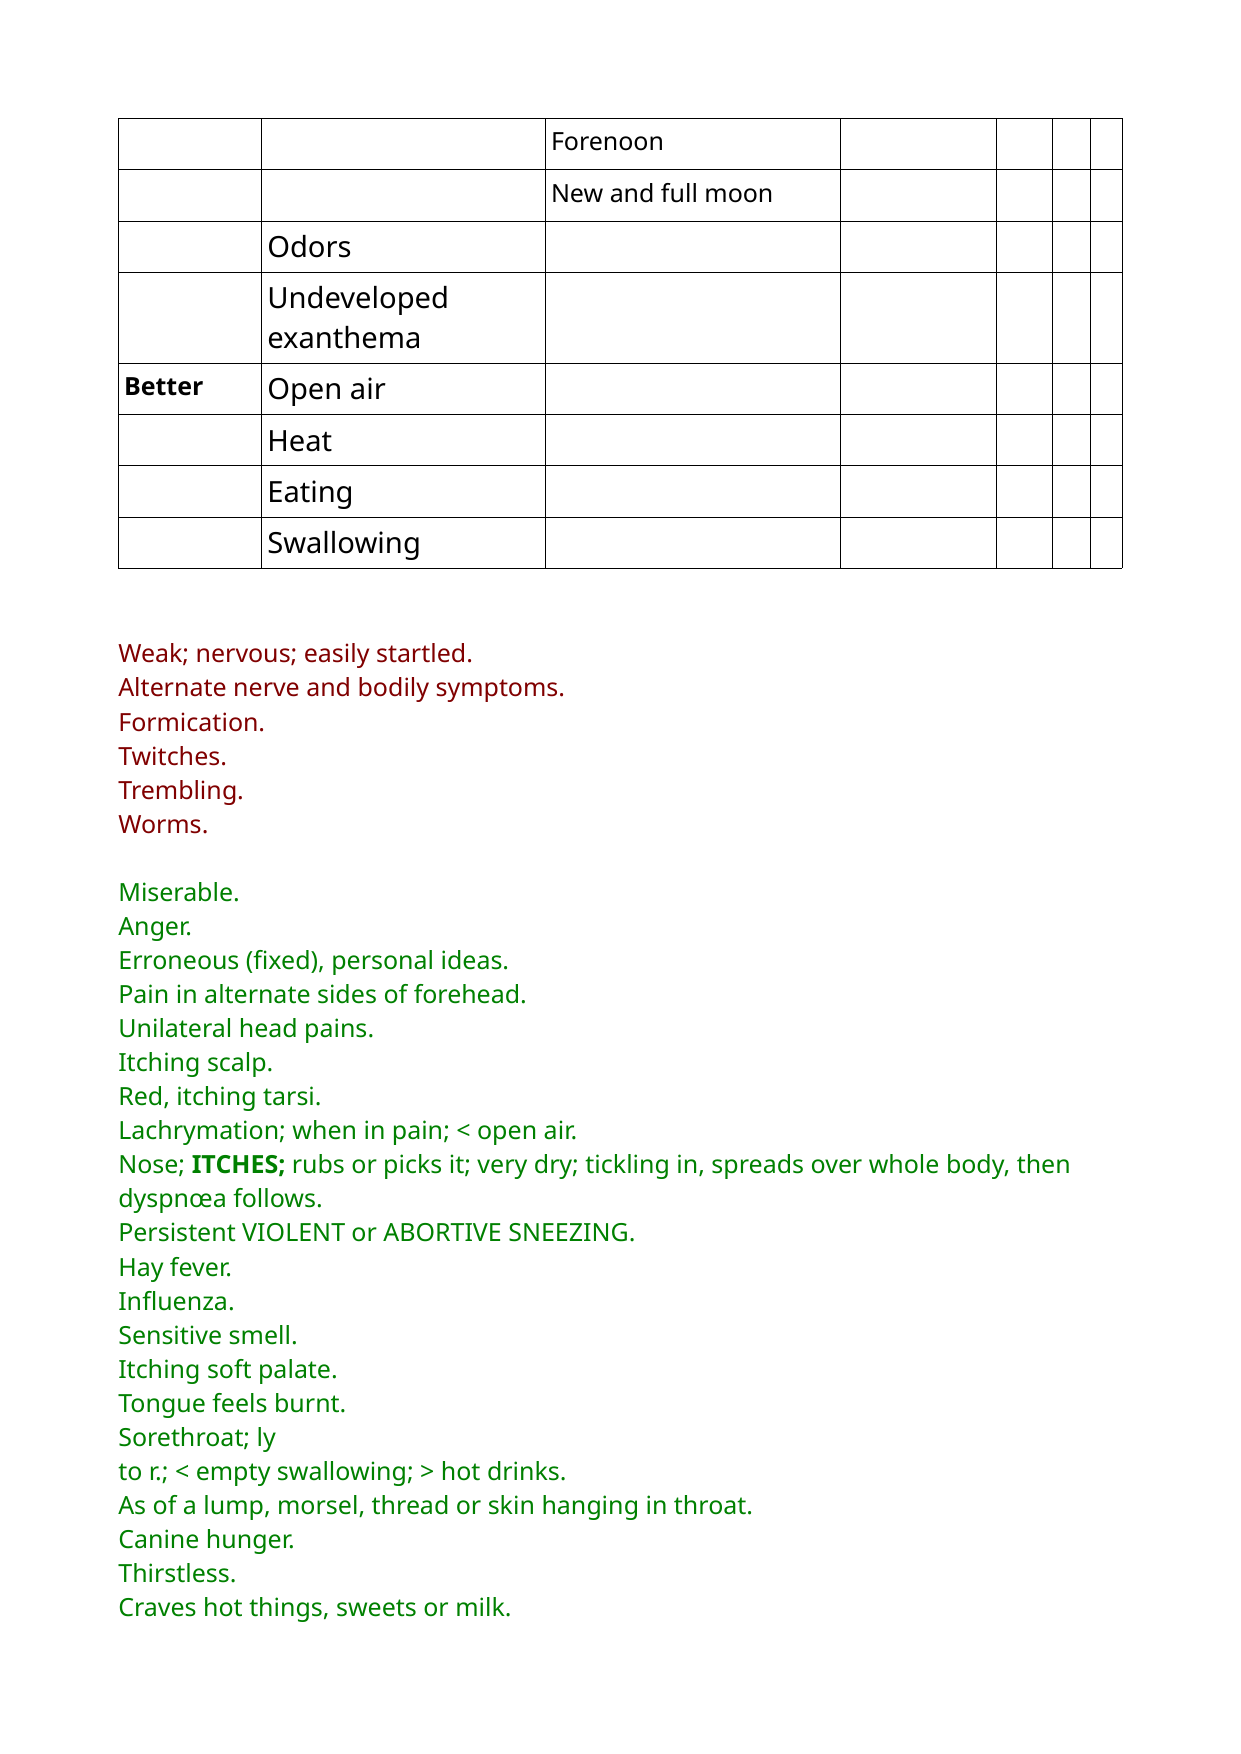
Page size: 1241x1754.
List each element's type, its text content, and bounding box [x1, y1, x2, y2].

table_cell [1091, 415, 1122, 465]
table_cell [841, 466, 996, 517]
table_cell [841, 364, 996, 414]
text Sensitive smell. [118, 1317, 1122, 1351]
table_cell [119, 119, 261, 169]
text Canine hunger. [118, 1522, 1122, 1556]
text Sorethroat; ly [118, 1419, 1122, 1453]
table_cell [1053, 119, 1090, 169]
table_cell [997, 466, 1052, 517]
table_cell [1053, 273, 1090, 363]
table_cell [546, 364, 840, 414]
table_cell [997, 364, 1052, 414]
table_cell [1053, 170, 1090, 221]
table_cell [1053, 222, 1090, 272]
table_cell [119, 518, 261, 568]
table_cell [262, 119, 545, 169]
table_cell [997, 170, 1052, 221]
text Pain in alternate sides of forehead. [118, 977, 1122, 1011]
table_cell [1091, 170, 1122, 221]
table_cell Eating [262, 466, 545, 517]
text Hay fever. [118, 1249, 1122, 1283]
table_cell Swallowing [262, 518, 545, 568]
text Erroneous (fixed), personal ideas. [118, 943, 1122, 977]
text to r.; < empty swallowing; > hot drinks. [118, 1453, 1122, 1488]
table_cell [1053, 518, 1090, 568]
text Weak; nervous; easily startled. [118, 636, 1122, 670]
table_cell [1053, 415, 1090, 465]
text Miserable. [118, 874, 1122, 908]
table_cell [1091, 364, 1122, 414]
text Alternate nerve and bodily symptoms. [118, 670, 1122, 704]
table_cell [119, 170, 261, 221]
text Lachrymation; when in pain; < open air. [118, 1113, 1122, 1147]
table_cell [1091, 222, 1122, 272]
table_cell [1091, 273, 1122, 363]
table_cell [119, 222, 261, 272]
table_cell [841, 518, 996, 568]
table_cell [546, 222, 840, 272]
text Itching soft palate. [118, 1351, 1122, 1385]
text Twitches. [118, 738, 1122, 772]
table_cell [1091, 466, 1122, 517]
text Trembling. [118, 772, 1122, 806]
table_cell [119, 273, 261, 363]
table_cell [997, 273, 1052, 363]
text Unilateral head pains. [118, 1011, 1122, 1045]
table_cell Heat [262, 415, 545, 465]
table_cell [546, 415, 840, 465]
table_cell Odors [262, 222, 545, 272]
text Craves hot things, sweets or milk. [118, 1590, 1122, 1624]
table_cell [997, 222, 1052, 272]
table_cell Undeveloped exanthema [262, 273, 545, 363]
text Thirstless. [118, 1556, 1122, 1590]
table_cell [841, 170, 996, 221]
table_cell [997, 415, 1052, 465]
table_cell [546, 273, 840, 363]
text Anger. [118, 908, 1122, 943]
table_cell [841, 415, 996, 465]
text Formication. [118, 704, 1122, 738]
text Persistent VIOLENT or ABORTIVE SNEEZING. [118, 1215, 1122, 1249]
table_cell Open air [262, 364, 545, 414]
table_cell [1053, 364, 1090, 414]
table_cell [841, 273, 996, 363]
text Influenza. [118, 1283, 1122, 1317]
table_cell [1053, 466, 1090, 517]
table_cell New and full moon [546, 170, 840, 221]
table_cell [546, 466, 840, 517]
table_cell [997, 518, 1052, 568]
table_cell [1091, 518, 1122, 568]
table_cell [841, 119, 996, 169]
table_cell [546, 518, 840, 568]
table_cell [119, 415, 261, 465]
text Worms. [118, 806, 1122, 840]
text Itching scalp. [118, 1045, 1122, 1079]
table_cell [262, 170, 545, 221]
text Tongue feels burnt. [118, 1385, 1122, 1419]
table_cell Forenoon [546, 119, 840, 169]
table_cell Better [119, 364, 261, 414]
text Nose; ITCHES; rubs or picks it; very dry; tickling in, spreads over whole body, then dyspnœa follows. [118, 1147, 1122, 1215]
table_cell [119, 466, 261, 517]
table_cell [841, 222, 996, 272]
table_cell [1091, 119, 1122, 169]
text Red, itching tarsi. [118, 1079, 1122, 1113]
text As of a lump, morsel, thread or skin hanging in throat. [118, 1488, 1122, 1522]
table_cell [997, 119, 1052, 169]
